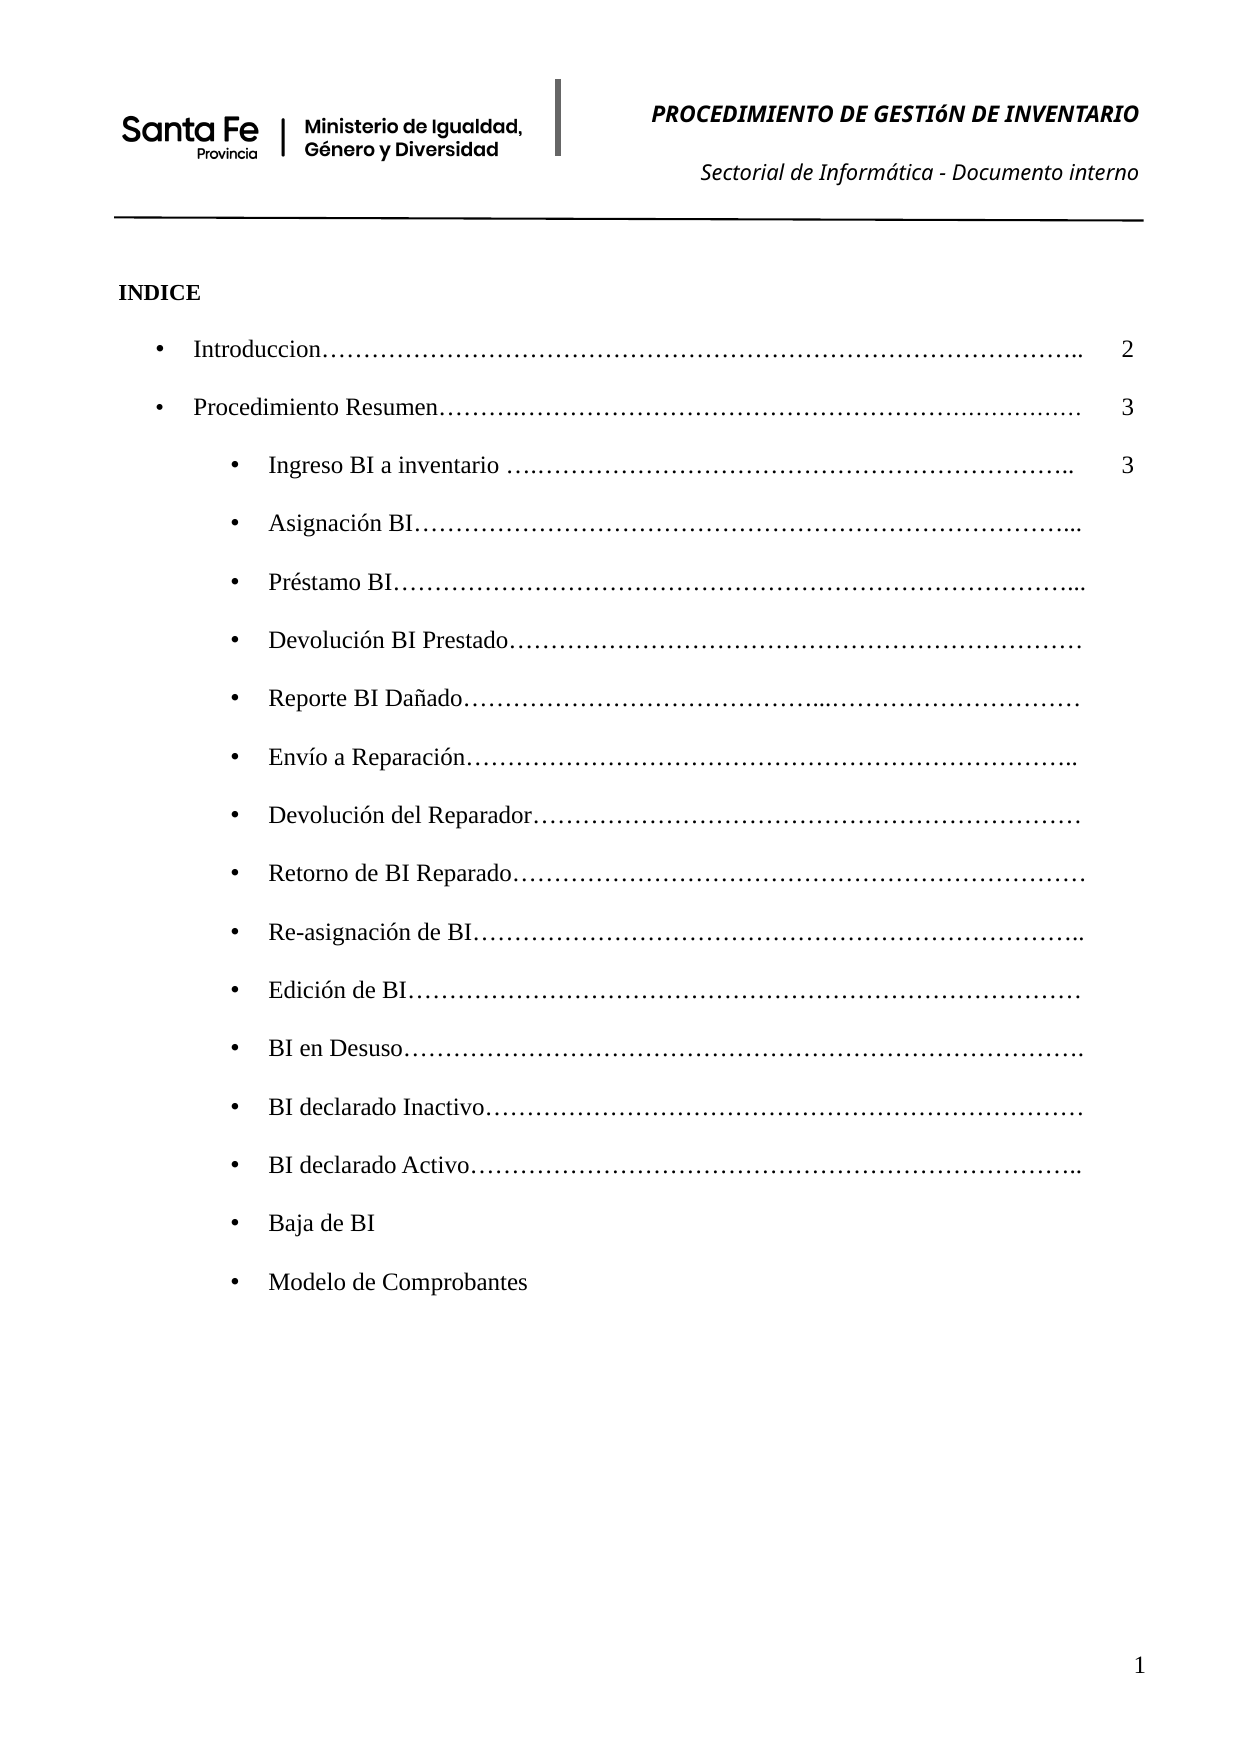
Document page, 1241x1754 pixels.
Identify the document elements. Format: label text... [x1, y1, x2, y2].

table_cell BI en Desuso………………………………………………………………………. [118, 1005, 1087, 1063]
table_cell [1087, 946, 1134, 1005]
picture [102, 100, 550, 170]
table_cell Re-asignación de BI……………………………………………………………….. [118, 888, 1087, 946]
table_cell [1087, 480, 1134, 538]
table_cell [1087, 830, 1134, 888]
table_cell Retorno de BI Reparado…………………………………………………………… [118, 830, 1087, 888]
table_cell [1087, 596, 1134, 655]
table_cell [1087, 1063, 1134, 1121]
table_cell Ingreso BI a inventario ….……………………………………………………….. [118, 421, 1087, 480]
table_header INDICE [118, 279, 1134, 306]
table_cell 2 [1087, 306, 1134, 363]
table_cell [1087, 1180, 1134, 1238]
table_cell [1087, 655, 1134, 713]
table_cell [1087, 771, 1134, 830]
table_cell Devolución BI Prestado…………………………………………………………… [118, 596, 1087, 655]
table_cell [1087, 1121, 1134, 1180]
table_cell [1087, 713, 1134, 771]
table_cell Modelo de Comprobantes [118, 1238, 1087, 1296]
table_cell [1087, 1005, 1134, 1063]
table_cell Asignación BI……………………………………………………………………... [118, 480, 1087, 538]
table_cell [1087, 888, 1134, 946]
table_cell Procedimiento Resumen……….…………………………………………………………… [118, 363, 1087, 421]
table_cell Reporte BI Dañado……………………………………...………………………… [118, 655, 1087, 713]
table_cell Préstamo BI………………………………………………………………………... [118, 538, 1087, 596]
table_cell BI declarado Activo……………………………………………………………….. [118, 1121, 1087, 1180]
table_cell BI declarado Inactivo……………………………………………………………… [118, 1063, 1087, 1121]
table_cell 3 [1087, 421, 1134, 480]
table_cell Introduccion……………………………………………………………………………….. [118, 306, 1087, 363]
table_cell 3 [1087, 363, 1134, 421]
table_cell Envío a Reparación……………………………………………………………….. [118, 713, 1087, 771]
table_cell [1087, 538, 1134, 596]
table_cell Baja de BI [118, 1180, 1087, 1238]
table_cell Devolución del Reparador………………………………………………………… [118, 771, 1087, 830]
table_cell [1087, 1238, 1134, 1296]
table_cell Edición de BI……………………………………………………………………… [118, 946, 1087, 1005]
